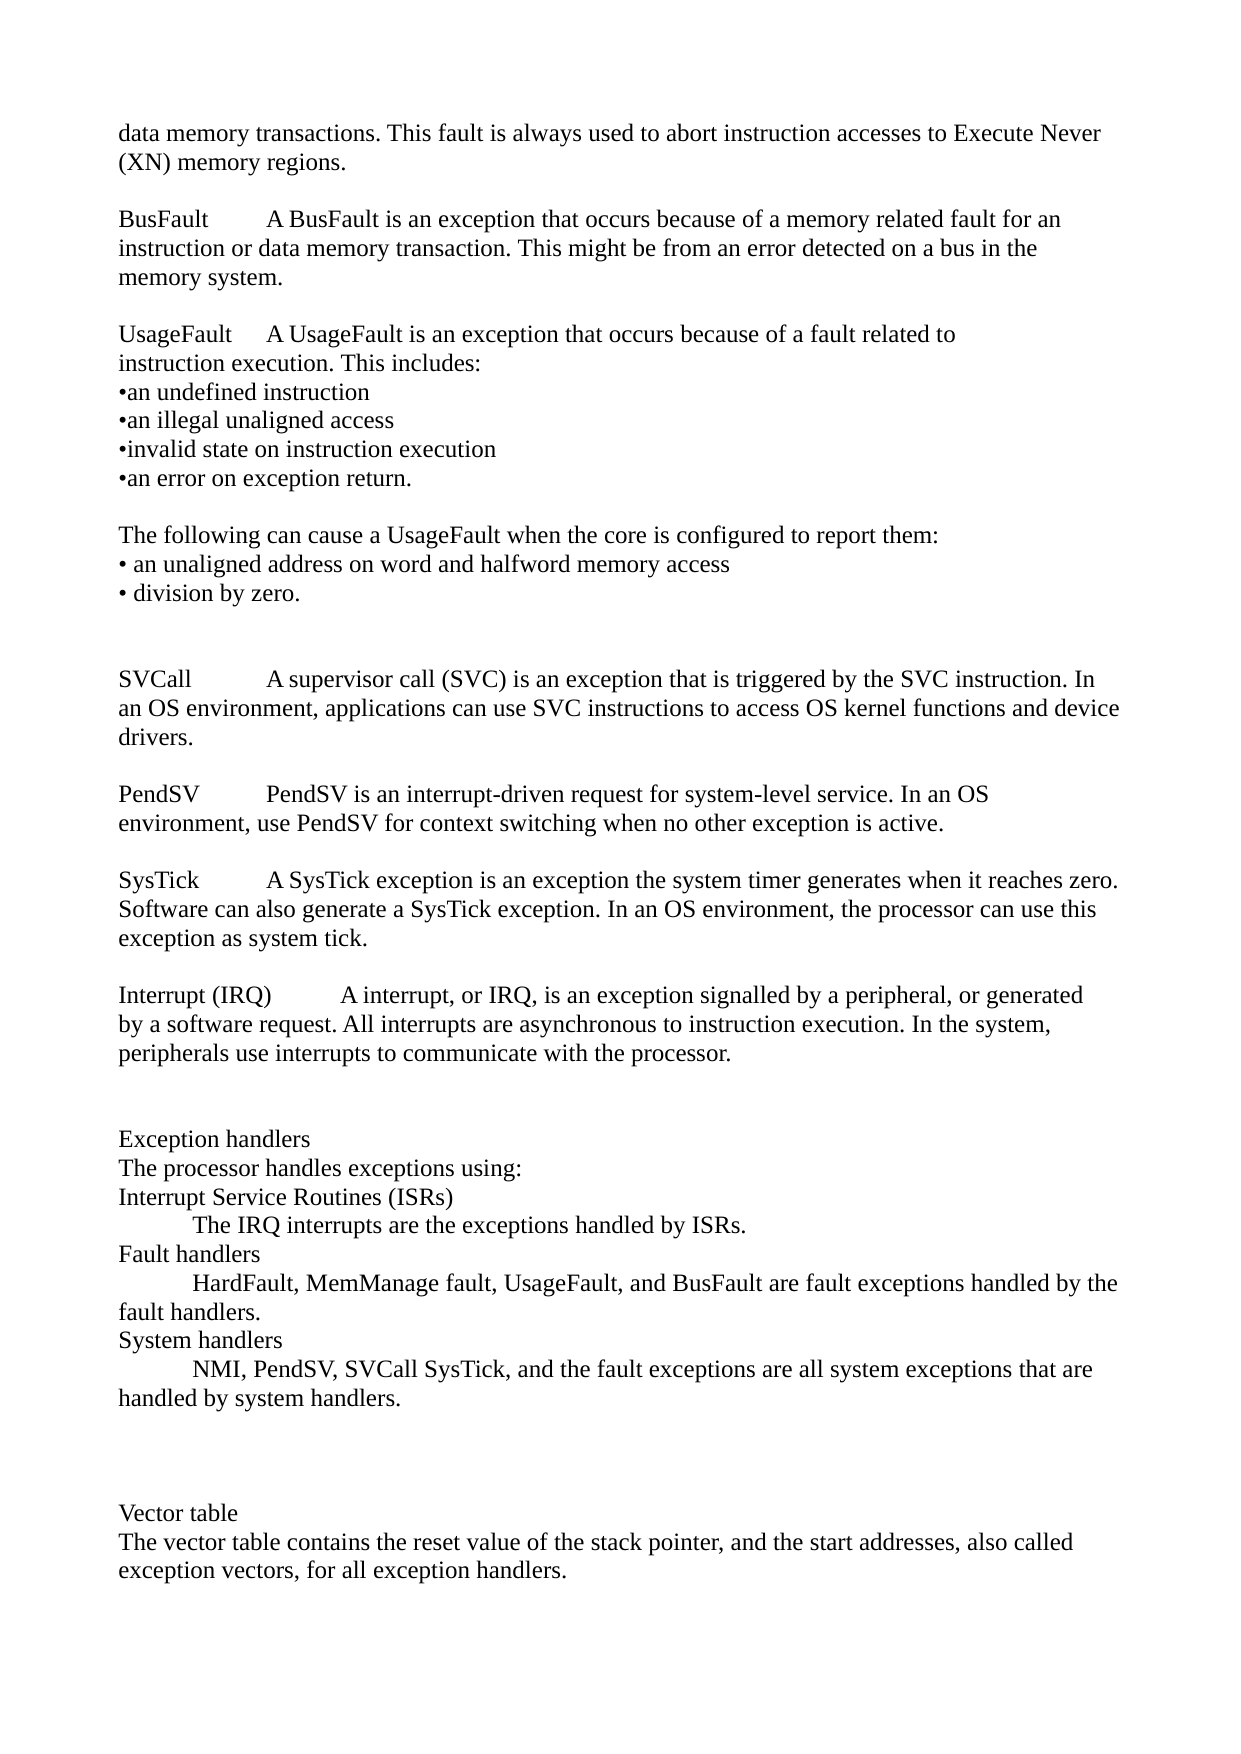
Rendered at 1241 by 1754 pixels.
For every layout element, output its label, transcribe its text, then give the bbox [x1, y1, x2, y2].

text • division by zero. [118, 578, 1122, 607]
text Interrupt Service Routines (ISRs) [118, 1182, 1122, 1211]
text PendSV PendSV is an interrupt-driven request for system-level service. In an OS environment, use PendSV for context switching when no other exception is active. [118, 779, 1122, 837]
text System handlers [118, 1326, 1122, 1354]
text instruction execution. This includes: [118, 348, 1122, 377]
text •an undefined instruction [118, 377, 1122, 406]
text The processor handles exceptions using: [118, 1153, 1122, 1182]
text SVCall A supervisor call (SVC) is an exception that is triggered by the SVC instruction. In an OS environment, applications can use SVC instructions to access OS kernel functions and device drivers. [118, 664, 1122, 751]
text Vector table [118, 1498, 1122, 1527]
text by a software request. All interrupts are asynchronous to instruction execution. In the system, peripherals use interrupts to communicate with the processor. [118, 1009, 1122, 1067]
text BusFault A BusFault is an exception that occurs because of a memory related fault for an instruction or data memory transaction. This might be from an error detected on a bus in the memory system. [118, 204, 1122, 291]
text •invalid state on instruction execution [118, 434, 1122, 463]
text Fault handlers [118, 1239, 1122, 1268]
text SysTick A SysTick exception is an exception the system timer generates when it reaches zero. Software can also generate a SysTick exception. In an OS environment, the processor can use this exception as system tick. [118, 866, 1122, 952]
text The following can cause a UsageFault when the core is configured to report them: [118, 521, 1122, 549]
text •an error on exception return. [118, 463, 1122, 492]
text NMI, PendSV, SVCall SysTick, and the fault exceptions are all system exceptions that are handled by system handlers. [118, 1354, 1122, 1412]
text The vector table contains the reset value of the stack pointer, and the start addresses, also called [118, 1527, 1122, 1556]
text Exception handlers [118, 1124, 1122, 1153]
text •an illegal unaligned access [118, 406, 1122, 434]
text The IRQ interrupts are the exceptions handled by ISRs. [118, 1211, 1122, 1239]
text HardFault, MemManage fault, UsageFault, and BusFault are fault exceptions handled by the fault handlers. [118, 1268, 1122, 1326]
text Interrupt (IRQ) A interrupt, or IRQ, is an exception signalled by a peripheral, or generated [118, 981, 1122, 1009]
text UsageFault A UsageFault is an exception that occurs because of a fault related to [118, 319, 1122, 348]
text • an unaligned address on word and halfword memory access [118, 549, 1122, 578]
text exception vectors, for all exception handlers. [118, 1556, 1122, 1584]
text data memory transactions. This fault is always used to abort instruction accesses to Execute Never (XN) memory regions. [118, 118, 1122, 176]
